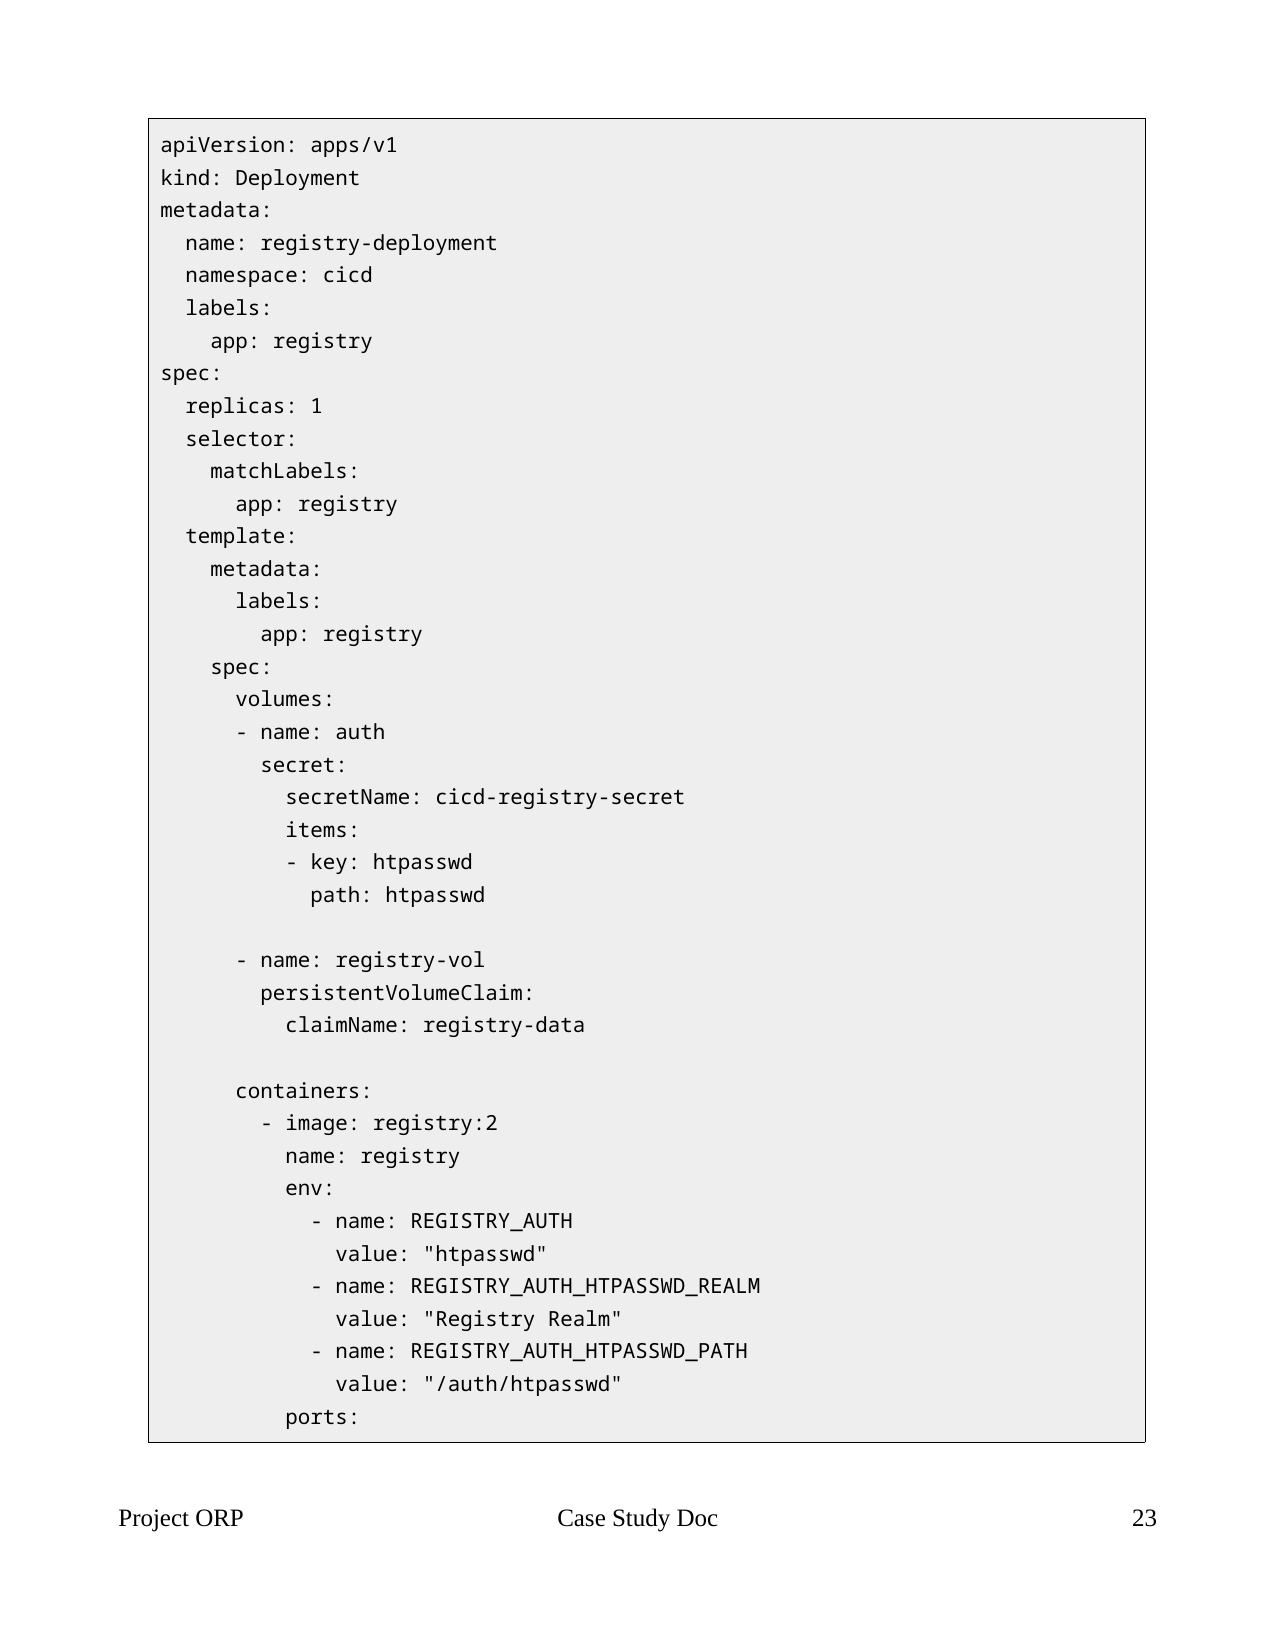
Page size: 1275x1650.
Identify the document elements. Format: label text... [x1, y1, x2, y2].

text - name: REGISTRY_AUTH_HTPASSWD_REALM [149, 1259, 1145, 1292]
text items: [149, 803, 1145, 835]
text labels: [149, 281, 1145, 314]
text - name: registry-vol [149, 933, 1145, 966]
text secretName: cicd-registry-secret [149, 770, 1145, 803]
text volumes: [149, 672, 1145, 705]
text secret: [149, 738, 1145, 770]
text - name: REGISTRY_AUTH [149, 1194, 1145, 1227]
text metadata: [149, 183, 1145, 216]
text value: "Registry Realm" [149, 1292, 1145, 1324]
text metadata: [149, 542, 1145, 574]
text namespace: cicd [149, 248, 1145, 281]
text - key: htpasswd [149, 835, 1145, 868]
text persistentVolumeClaim: [149, 966, 1145, 998]
text - name: REGISTRY_AUTH_HTPASSWD_PATH [149, 1324, 1145, 1357]
text path: htpasswd [149, 868, 1145, 901]
text selector: [149, 412, 1145, 444]
text ports: [149, 1390, 1145, 1442]
text replicas: 1 [149, 379, 1145, 412]
text containers: [149, 1064, 1145, 1096]
text kind: Deployment [149, 151, 1145, 183]
text name: registry [149, 1129, 1145, 1161]
text claimName: registry-data [149, 998, 1145, 1031]
text - name: auth [149, 705, 1145, 738]
text value: "/auth/htpasswd" [149, 1357, 1145, 1390]
text app: registry [149, 314, 1145, 346]
text value: "htpasswd" [149, 1227, 1145, 1259]
text apiVersion: apps/v1 [149, 119, 1145, 151]
text env: [149, 1161, 1145, 1194]
text name: registry-deployment [149, 216, 1145, 248]
text - image: registry:2 [149, 1096, 1145, 1129]
text matchLabels: [149, 444, 1145, 477]
text app: registry [149, 477, 1145, 509]
text template: [149, 509, 1145, 542]
text app: registry [149, 607, 1145, 640]
text spec: [149, 346, 1145, 379]
text labels: [149, 574, 1145, 607]
text spec: [149, 640, 1145, 672]
